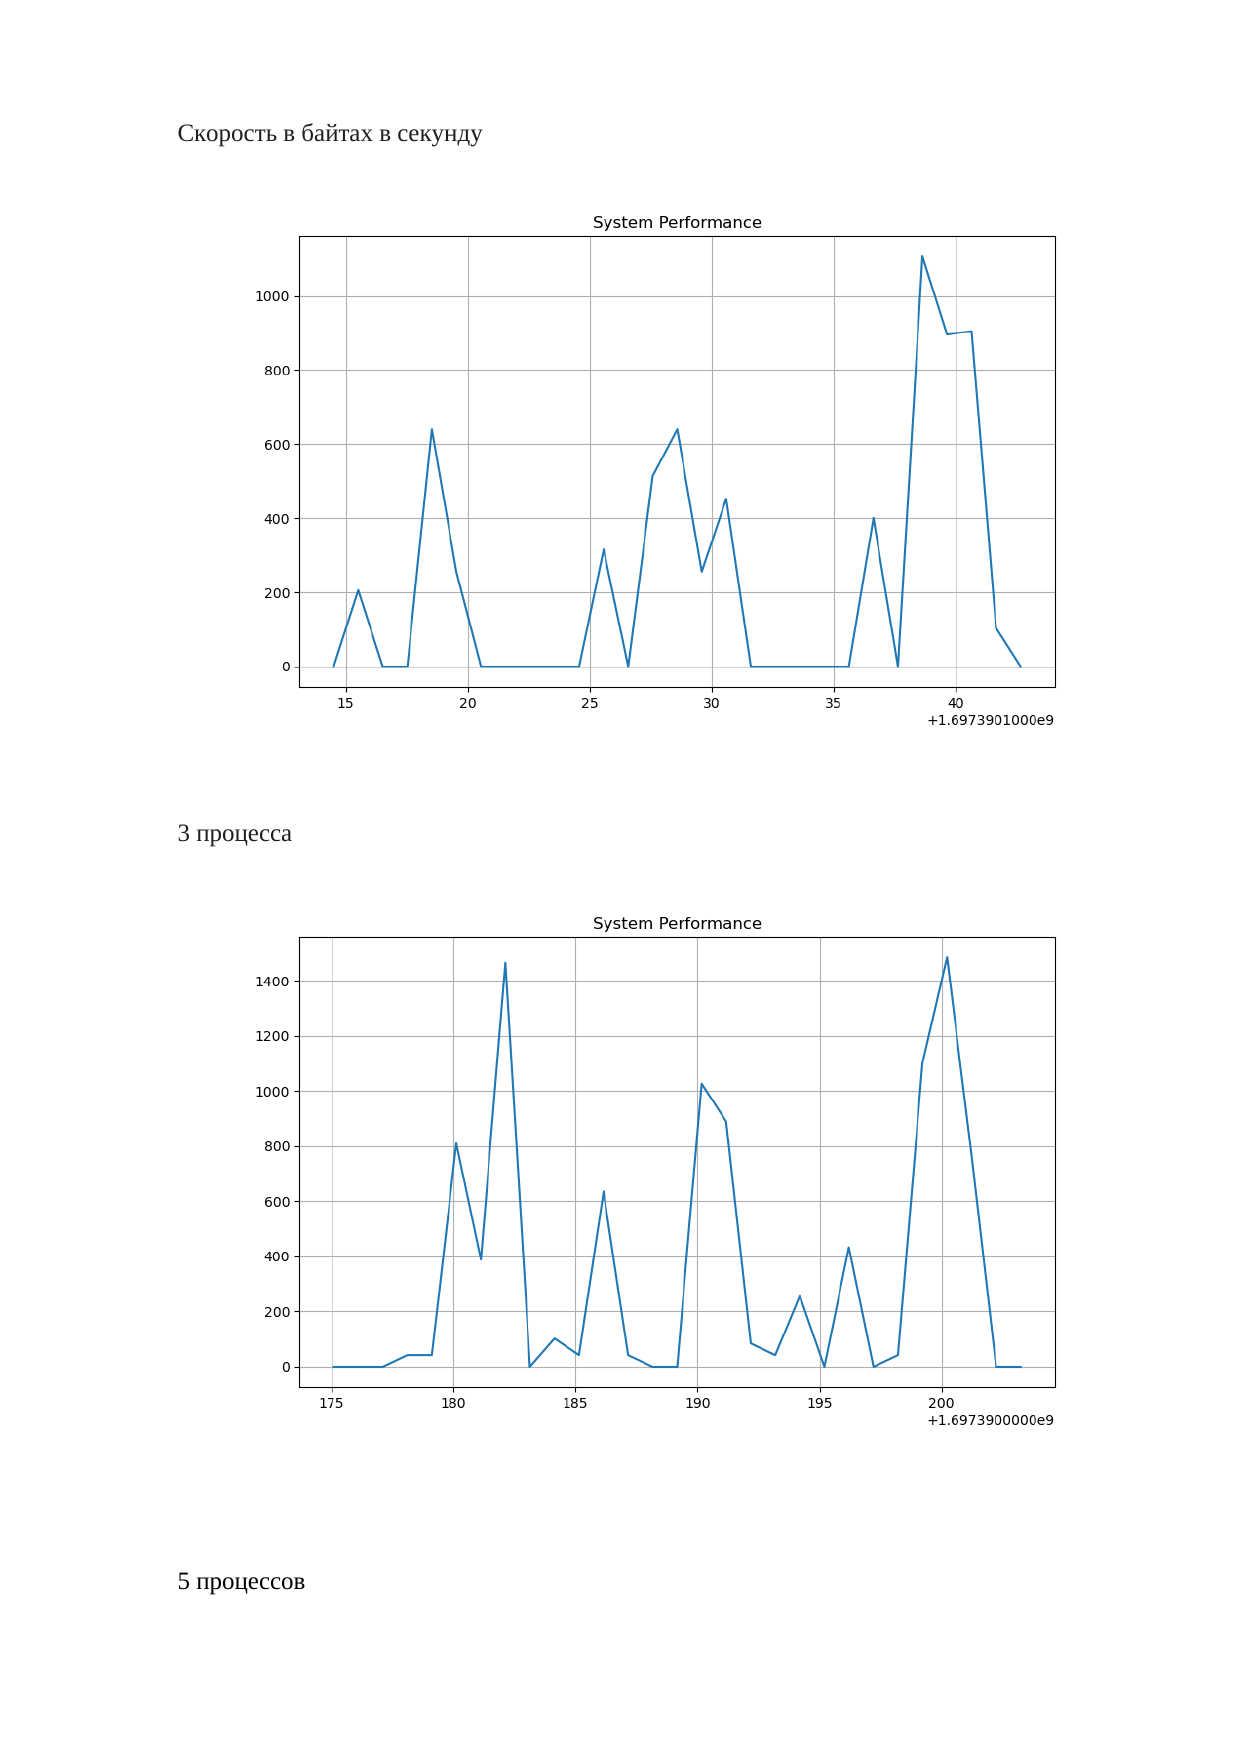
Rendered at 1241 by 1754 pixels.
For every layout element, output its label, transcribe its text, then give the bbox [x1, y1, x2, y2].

text Скорость в байтах в секунду [177, 118, 1152, 147]
text 5 процессов [177, 1566, 1152, 1594]
picture [177, 866, 1152, 1451]
picture [177, 165, 1152, 751]
text 3 процесса [177, 818, 1152, 847]
